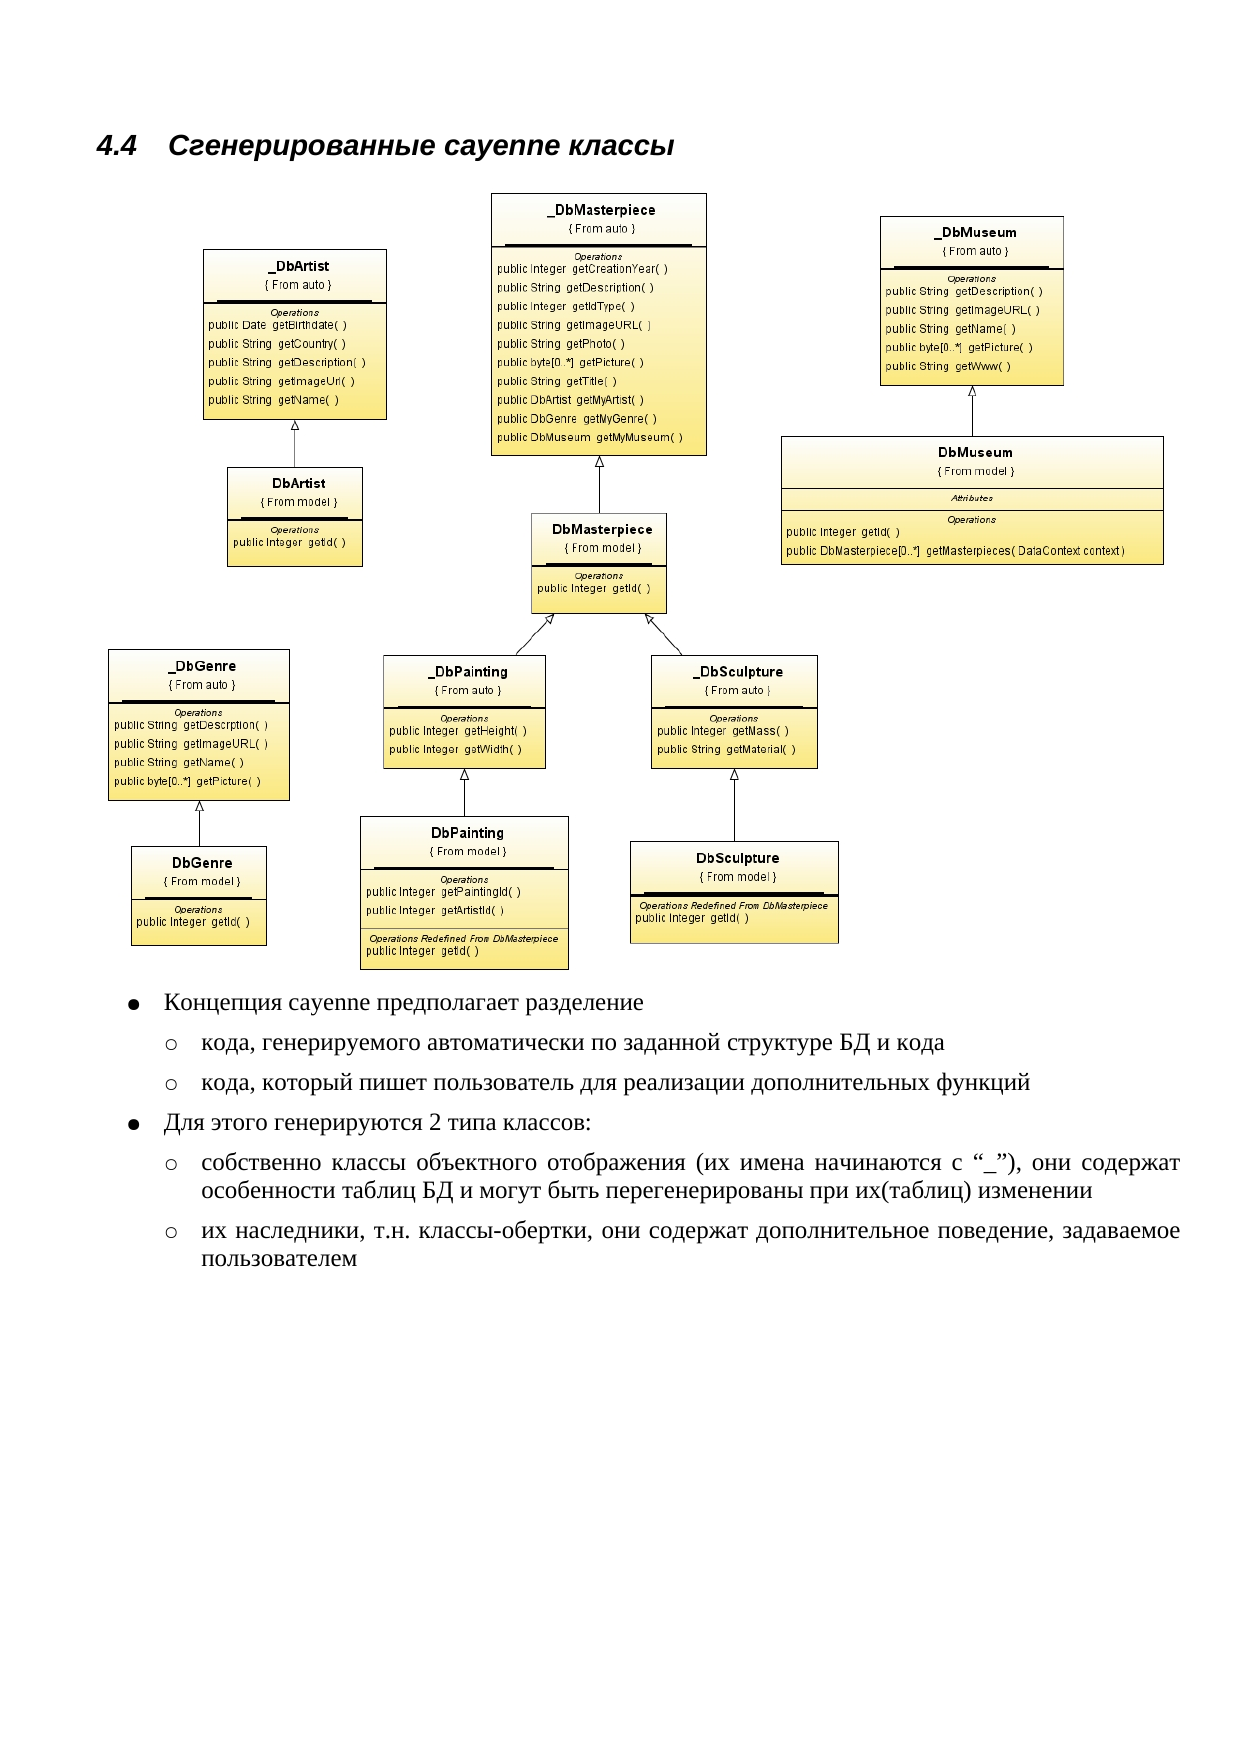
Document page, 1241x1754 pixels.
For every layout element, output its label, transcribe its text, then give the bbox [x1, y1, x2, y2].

list Концепция cayenne предполагает разделение [126, 988, 1181, 1015]
picture [88, 173, 1182, 988]
list кода, который пишет пользователь для реализации дополнительных функций [163, 1068, 1181, 1096]
list собственно классы объектного отображения (их имена начинаются с “_”), они содержат особенности таблиц БД и могут быть перегенерированы при их(таблиц) изменении [163, 1148, 1181, 1204]
list их наследники, т.н. классы-обертки, они содержат дополнительное поведение, задаваемое пользователем [163, 1216, 1181, 1272]
list Для этого генерируются 2 типа классов: [126, 1108, 1181, 1136]
subtitle Сгенерированные cayenne классы [88, 129, 1181, 161]
list кода, генерируемого автоматически по заданной структуре БД и кода [163, 1028, 1181, 1056]
